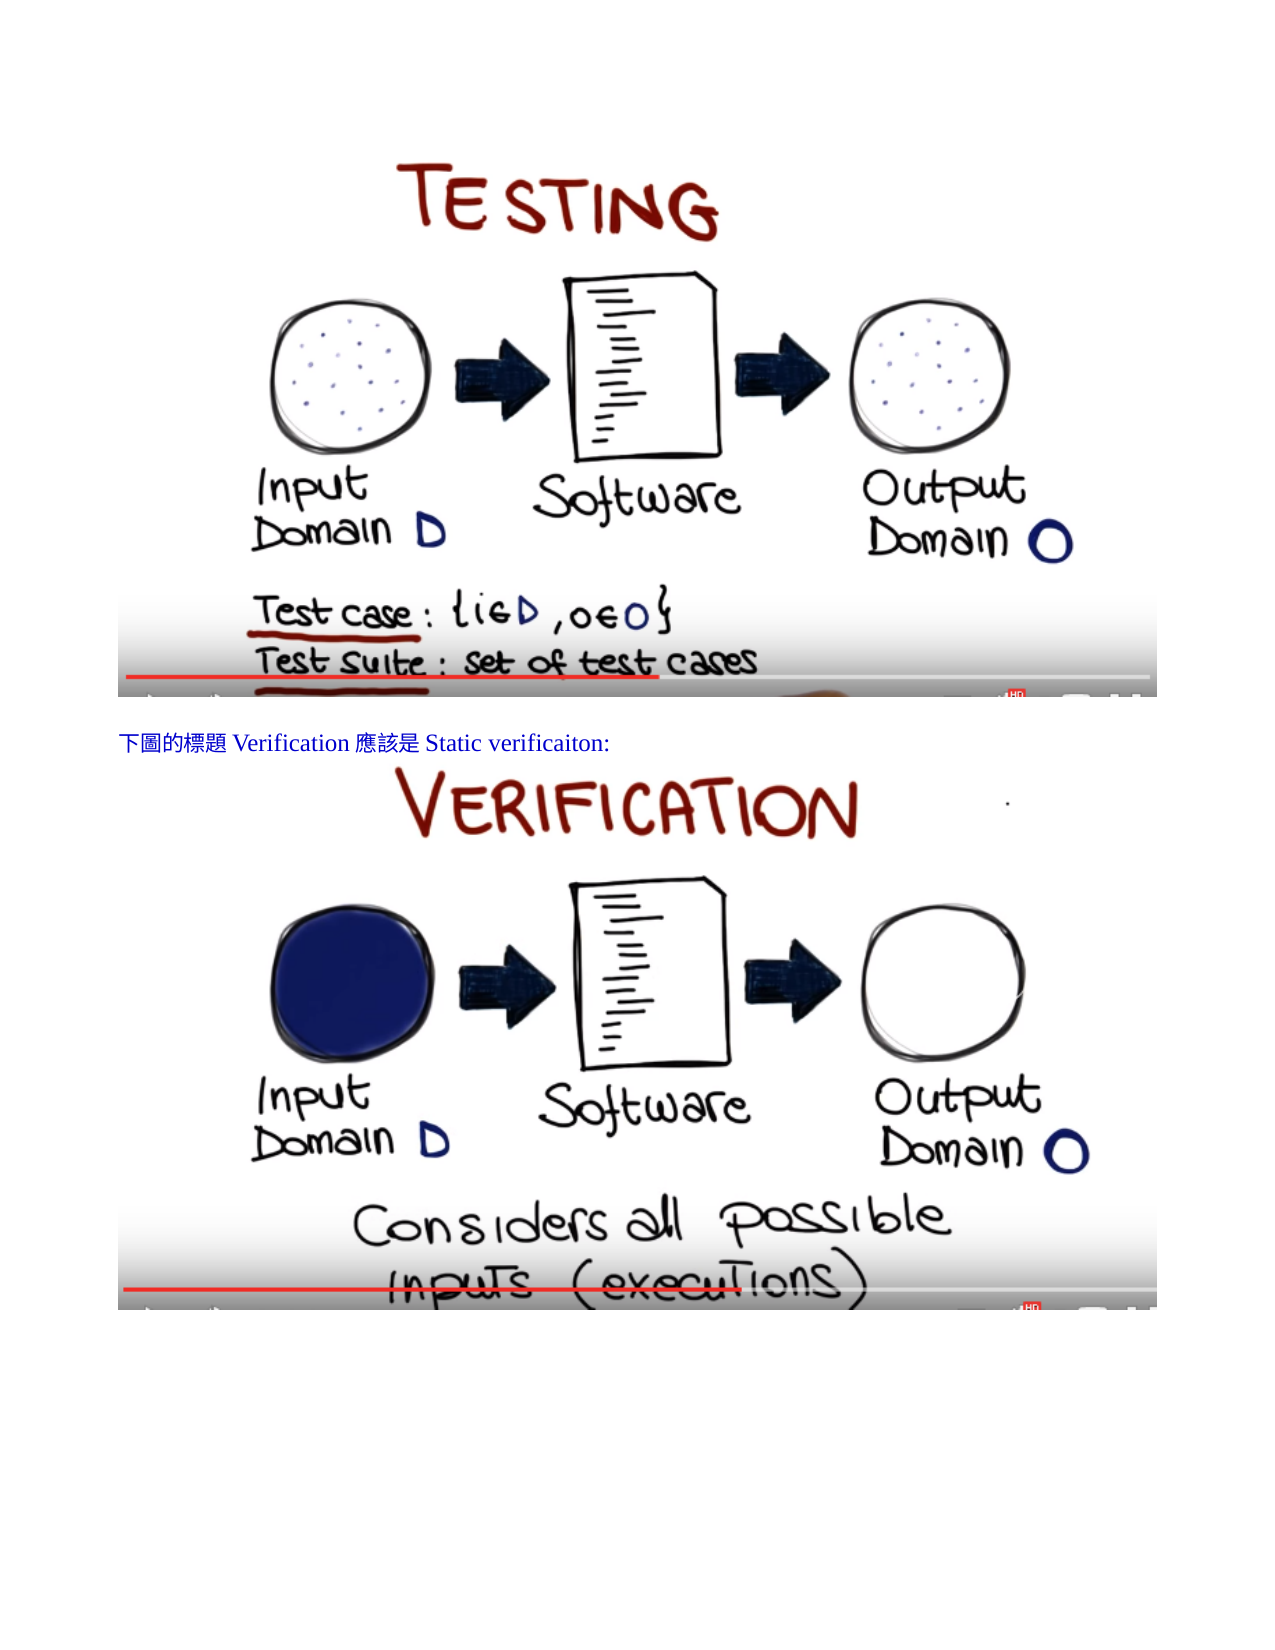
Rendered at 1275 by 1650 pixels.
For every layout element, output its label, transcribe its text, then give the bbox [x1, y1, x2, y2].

picture [118, 757, 1157, 1310]
text 下圖的標題Verification應該是Static verificaiton: [118, 726, 1157, 757]
picture [118, 146, 1157, 697]
